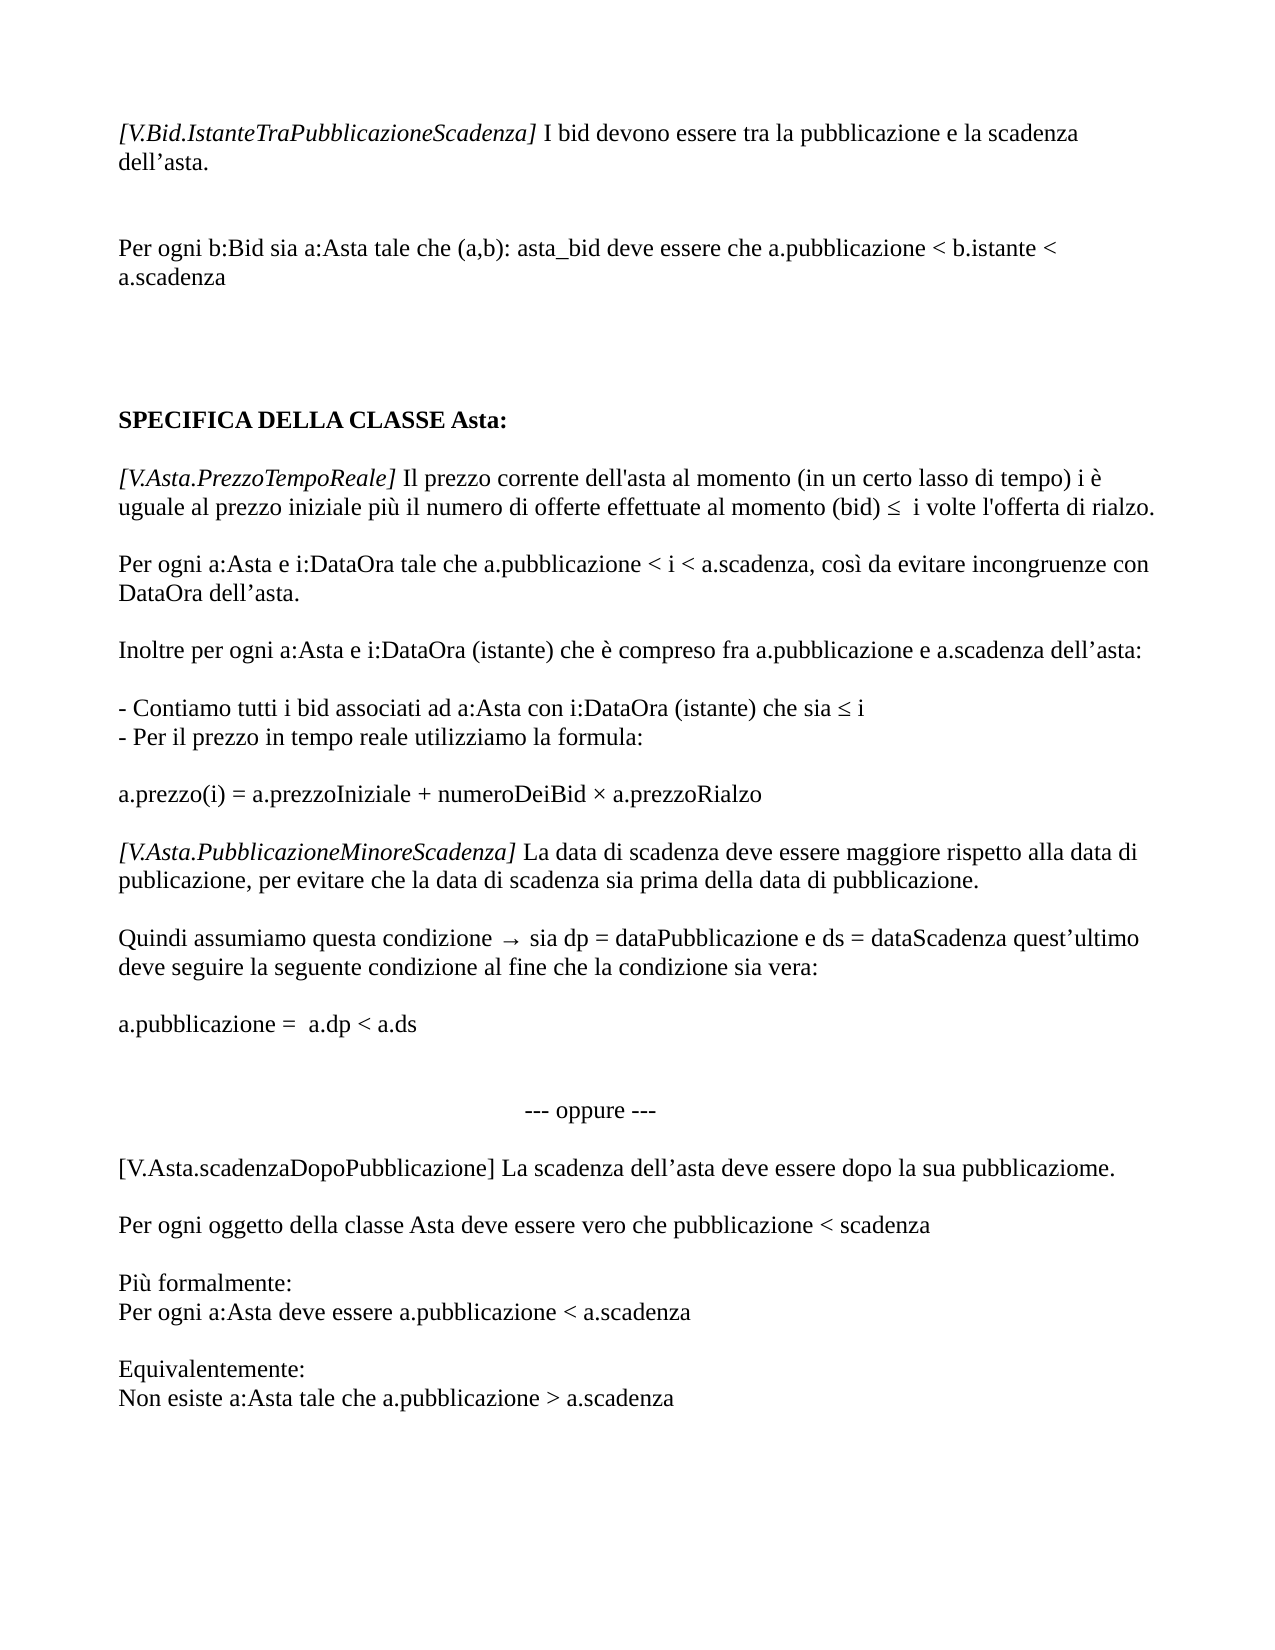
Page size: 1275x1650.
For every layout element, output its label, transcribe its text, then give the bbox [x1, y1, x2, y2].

text Inoltre per ogni a:Asta e i:DataOra (istante) che è compreso fra a.pubblicazione e a.scadenza dell’asta: [118, 636, 1157, 664]
text Per ogni oggetto della classe Asta deve essere vero che pubblicazione < scadenza [118, 1211, 1157, 1239]
text SPECIFICA DELLA CLASSE Asta: [118, 406, 1157, 434]
text Per ogni b:Bid sia a:Asta tale che (a,b): asta_bid deve essere che a.pubblicazione < b.istante < a.scadenza [118, 233, 1157, 291]
text --- oppure --- [118, 1096, 1157, 1124]
text [V.Asta.PubblicazioneMinoreScadenza] La data di scadenza deve essere maggiore rispetto alla data di publicazione, per evitare che la data di scadenza sia prima della data di pubblicazione. [118, 837, 1157, 894]
text Equivalentemente: [118, 1354, 1157, 1383]
text Quindi assumiamo questa condizione → sia dp = dataPubblicazione e ds = dataScadenza quest’ultimo deve seguire la seguente condizione al fine che la condizione sia vera: [118, 923, 1157, 981]
text a.pubblicazione = a.dp < a.ds [118, 1009, 1157, 1038]
text - Per il prezzo in tempo reale utilizziamo la formula: [118, 722, 1157, 751]
text Per ogni a:Asta e i:DataOra tale che a.pubblicazione < i < a.scadenza, così da evitare incongruenze con DataOra dell’asta. [118, 549, 1157, 607]
text [V.Bid.IstanteTraPubblicazioneScadenza] I bid devono essere tra la pubblicazione e la scadenza dell’asta. [118, 118, 1157, 176]
text Per ogni a:Asta deve essere a.pubblicazione < a.scadenza [118, 1297, 1157, 1326]
text a.prezzo(i) = a.prezzoIniziale + numeroDeiBid × a.prezzoRialzo [118, 779, 1157, 808]
text [V.Asta.scadenzaDopoPubblicazione] La scadenza dell’asta deve essere dopo la sua pubblicaziome. [118, 1153, 1157, 1182]
text [V.Asta.PrezzoTempoReale] Il prezzo corrente dell'asta al momento (in un certo lasso di tempo) i è uguale al prezzo iniziale più il numero di offerte effettuate al momento (bid) ≤ i volte l'offerta di rialzo. [118, 463, 1157, 521]
text Non esiste a:Asta tale che a.pubblicazione > a.scadenza [118, 1383, 1157, 1412]
text - Contiamo tutti i bid associati ad a:Asta con i:DataOra (istante) che sia ≤ i [118, 693, 1157, 722]
text Più formalmente: [118, 1268, 1157, 1297]
